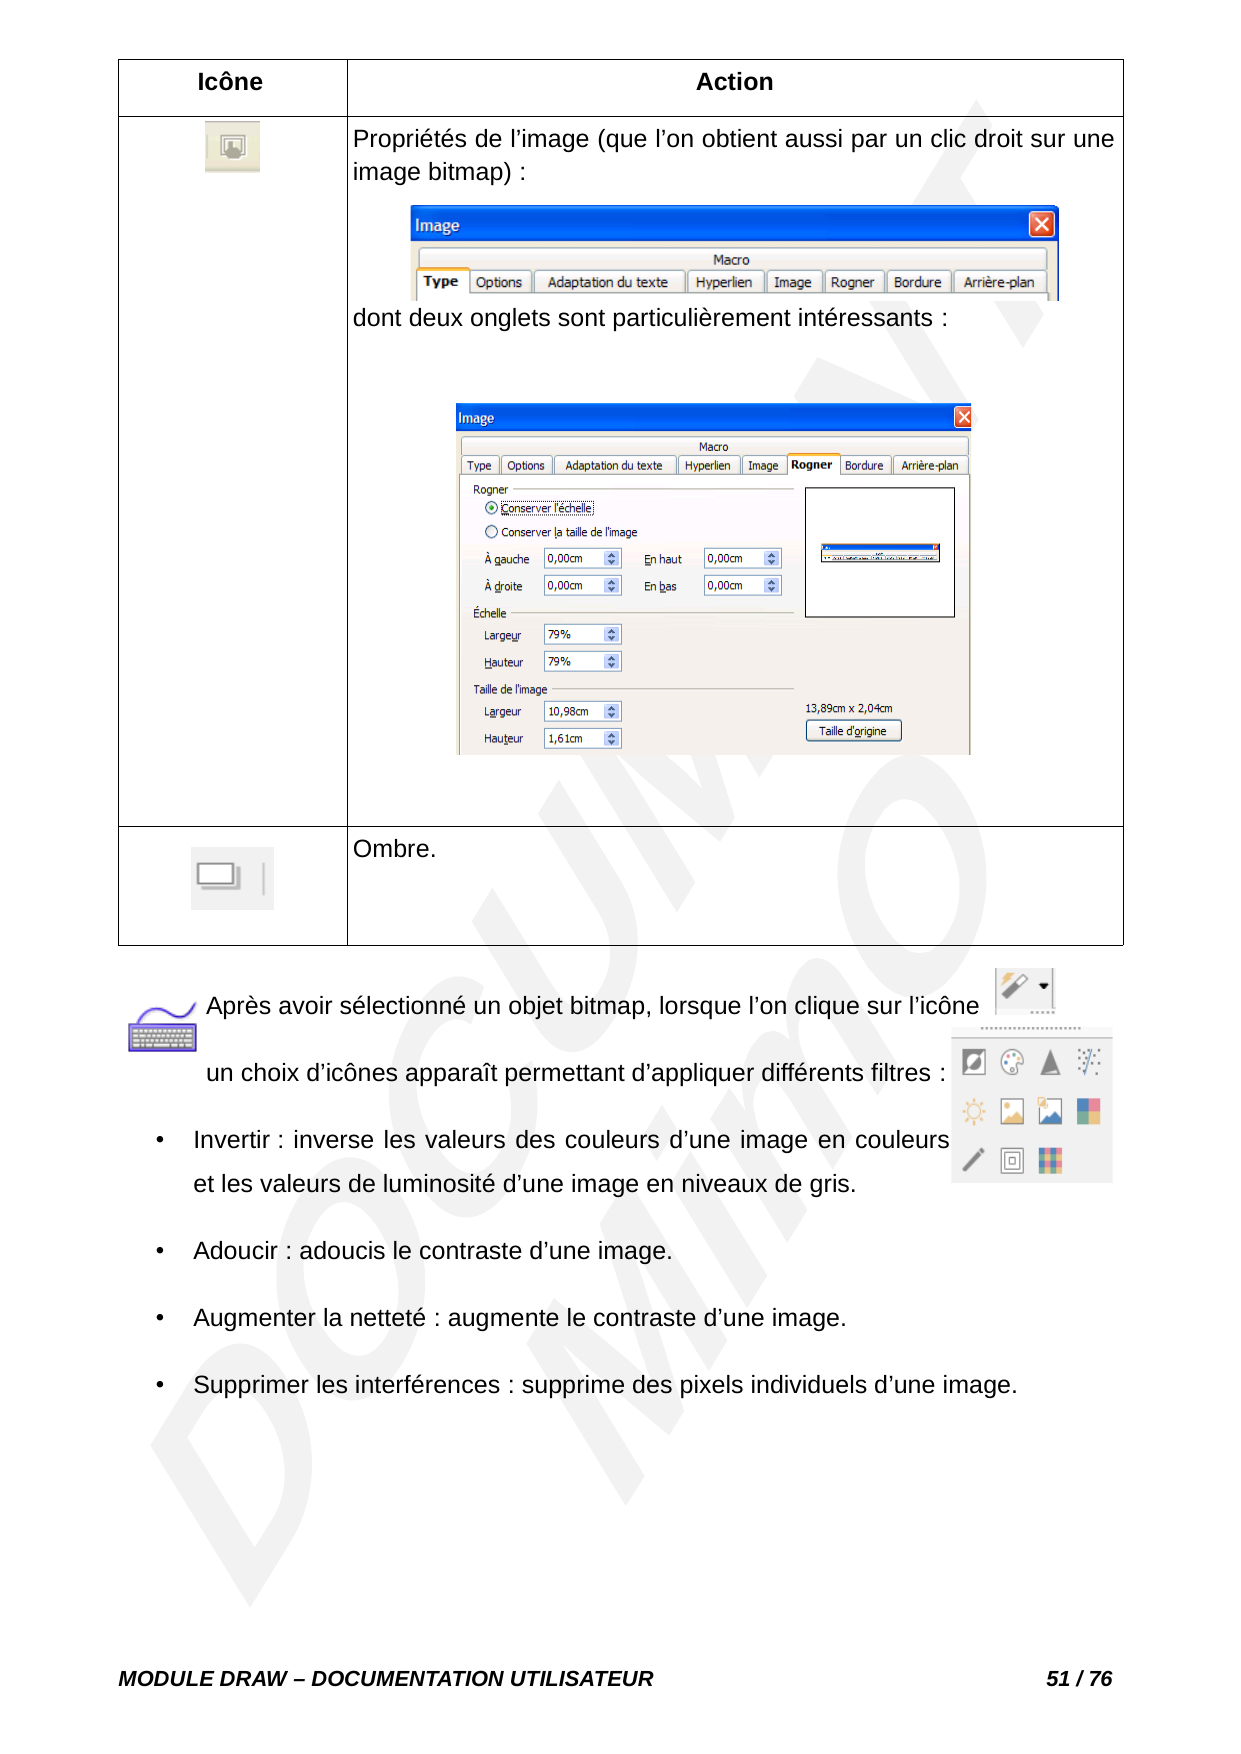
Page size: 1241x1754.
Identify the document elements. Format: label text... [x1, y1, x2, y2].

list Invertir : inverse les valeurs des couleurs d’une image en couleurs et les valeurs de luminosité d’une image en niveaux de gris. [156, 1125, 1122, 1198]
picture [456, 403, 972, 755]
picture [994, 968, 1056, 1015]
table_cell [119, 848, 347, 945]
table_cell Propriétés de l’image (que l’on obtient aussi par un clic droit sur une image bitmap) : dont deux onglets sont particulièrement intéressants : [348, 117, 1123, 403]
list Supprimer les interférences : supprime des pixels individuels d’une image. [156, 1370, 1122, 1399]
table_header Action [348, 60, 1123, 116]
table_cell [119, 117, 347, 826]
table_cell [119, 827, 347, 847]
table_cell [348, 404, 1123, 826]
text un choix d’icônes apparaît permettant d’appliquer différents filtres : [118, 1058, 951, 1087]
picture [951, 1027, 1113, 1183]
picture [410, 205, 1059, 301]
text Après avoir sélectionné un objet bitmap, lorsque l’on clique sur l’icône [118, 969, 1122, 1020]
picture [125, 991, 200, 1066]
table_header Icône [119, 60, 347, 116]
picture [205, 121, 260, 173]
picture [191, 847, 274, 910]
table_cell Ombre. [348, 827, 1123, 945]
list Adoucir : adoucis le contraste d’une image. [156, 1236, 1122, 1265]
list Augmenter la netteté : augmente le contraste d’une image. [156, 1303, 1122, 1332]
